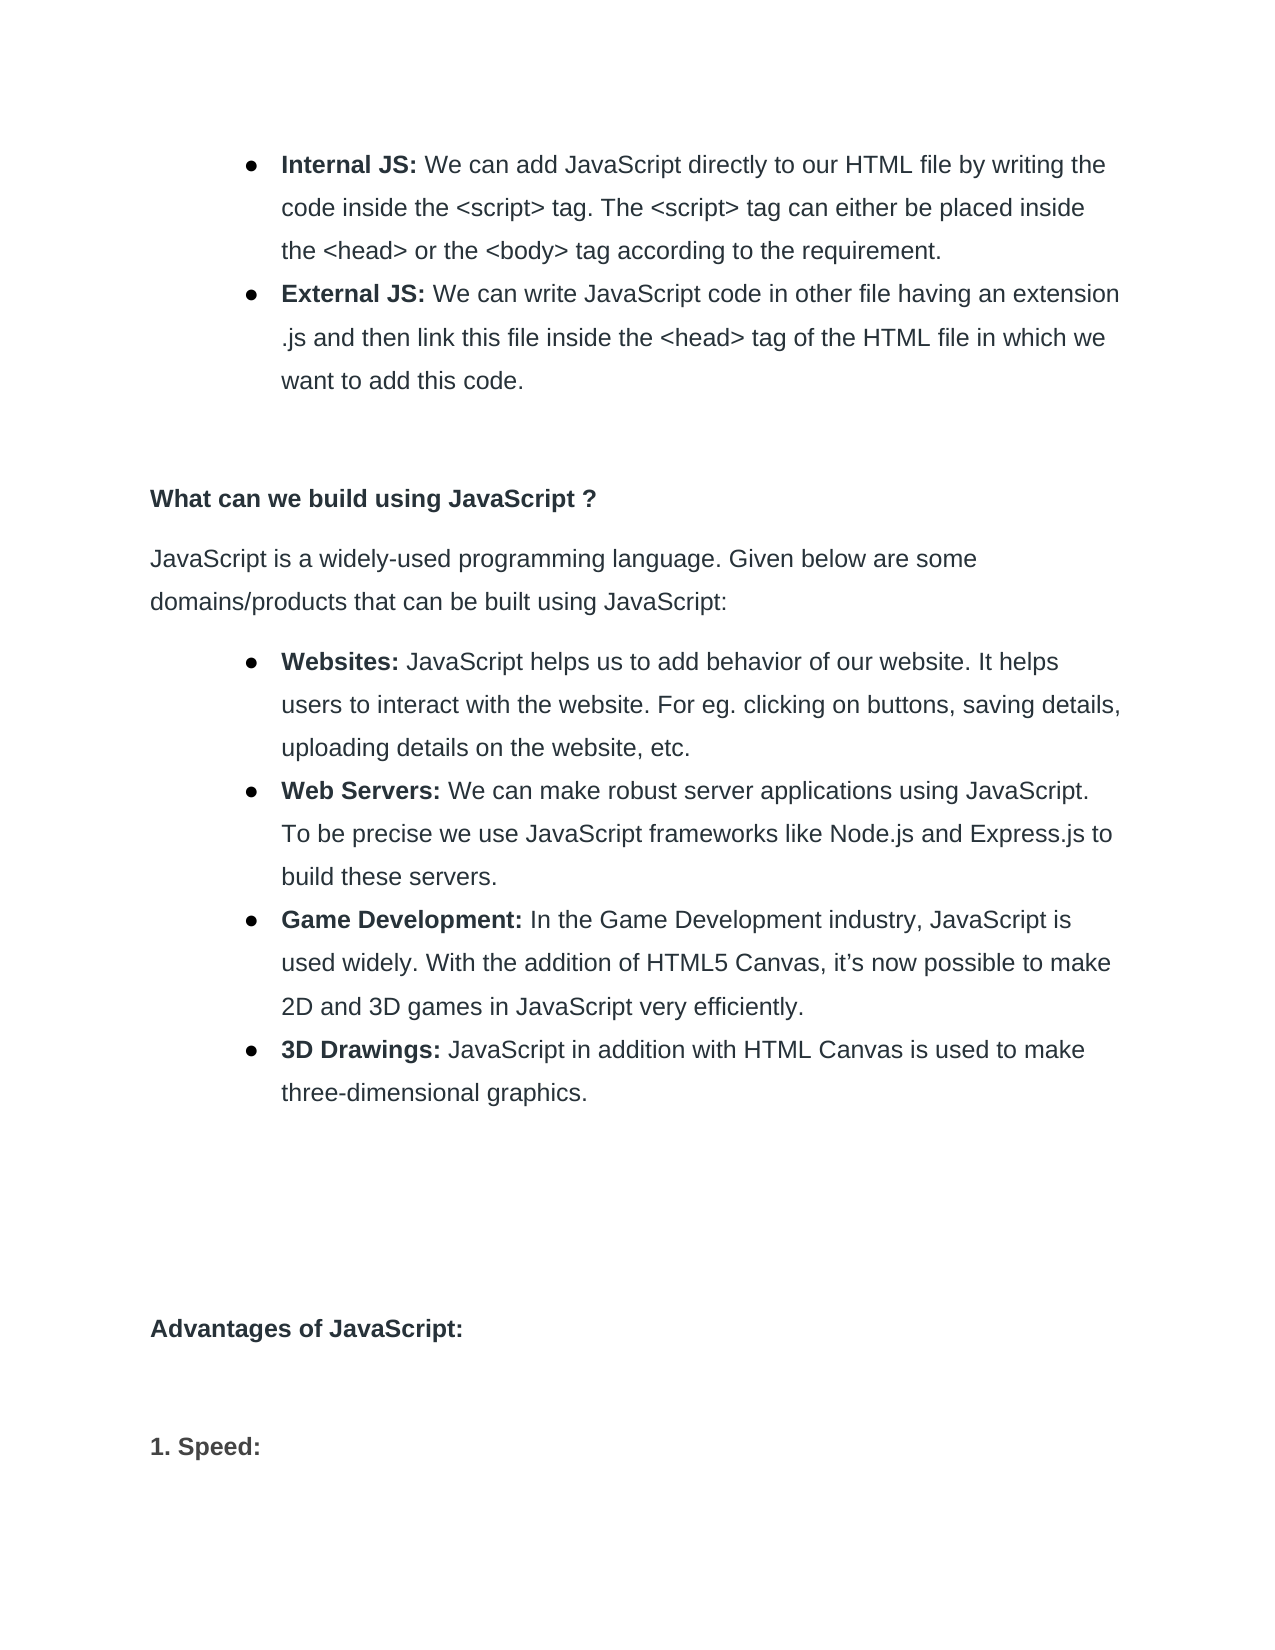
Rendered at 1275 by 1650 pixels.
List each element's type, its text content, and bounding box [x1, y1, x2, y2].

list Internal JS: We can add JavaScript directly to our HTML file by writing the code inside the <script> tag. The <script> tag can either be placed inside the <head> or the <body> tag according to the requirement. [244, 150, 1125, 265]
subtitle 1. Speed: [150, 1432, 1125, 1461]
list Game Development: In the Game Development industry, JavaScript is used widely. With the addition of HTML5 Canvas, it’s now possible to make 2D and 3D games in JavaScript very efficiently. [244, 905, 1125, 1020]
list Websites: JavaScript helps us to add behavior of our website. It helps users to interact with the website. For eg. clicking on buttons, saving details, uploading details on the website, etc. [244, 646, 1125, 761]
list Web Servers: We can make robust server applications using JavaScript. To be precise we use JavaScript frameworks like Node.js and Express.js to build these servers. [244, 776, 1125, 891]
list 3D Drawings: JavaScript in addition with HTML Canvas is used to make three-dimensional graphics. [244, 1034, 1125, 1106]
text What can we build using JavaScript ? [150, 484, 1125, 512]
list External JS: We can write JavaScript code in other file having an extension .js and then link this file inside the <head> tag of the HTML file in which we want to add this code. [244, 279, 1125, 394]
text JavaScript is a widely-used programming language. Given below are some domains/products that can be built using JavaScript: [150, 543, 1125, 615]
text Advantages of JavaScript: [150, 1314, 1125, 1343]
